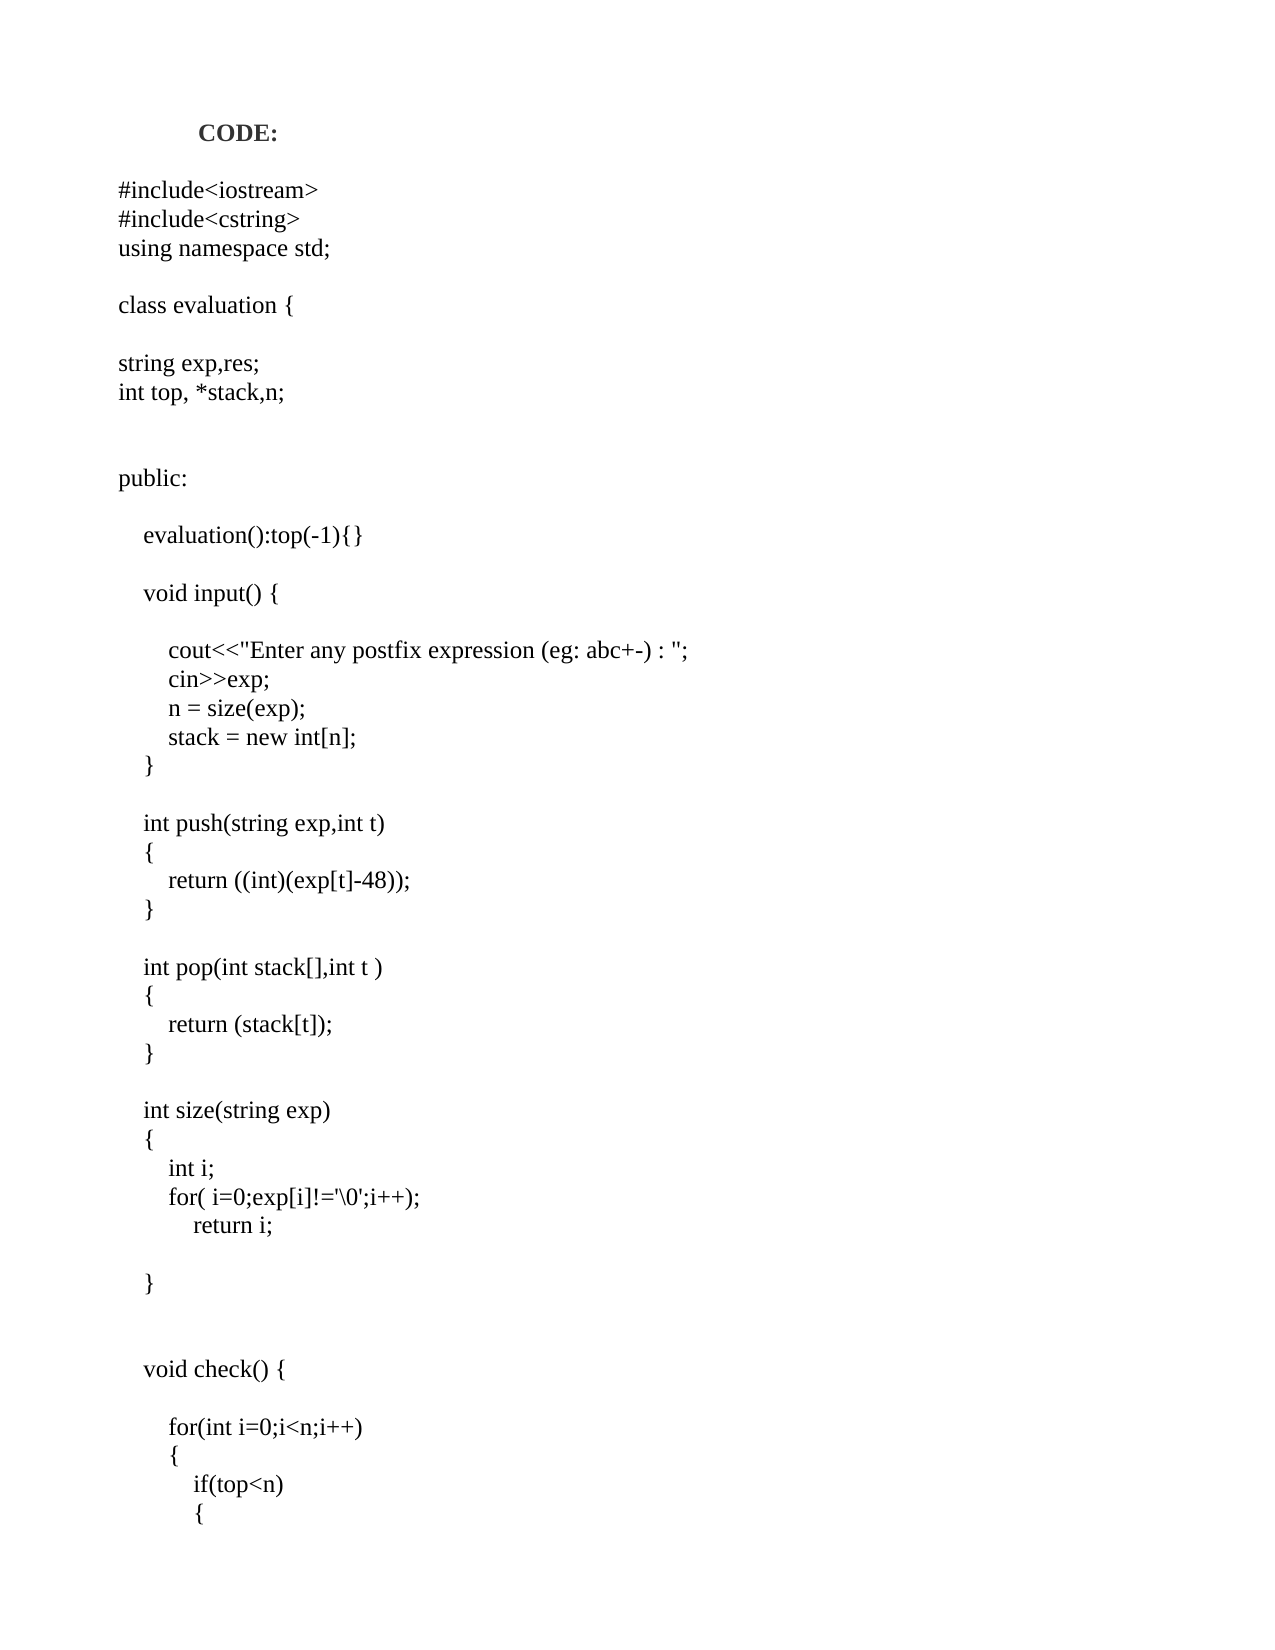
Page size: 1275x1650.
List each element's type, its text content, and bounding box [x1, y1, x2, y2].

list CODE: [140, 118, 1157, 147]
text #include<cstring> [118, 204, 1157, 233]
text { [118, 837, 1157, 866]
text void input() { [118, 578, 1157, 607]
text public: [118, 463, 1157, 492]
text string exp,res; [118, 348, 1157, 377]
text { [118, 1498, 1157, 1527]
text int top, *stack,n; [118, 377, 1157, 406]
text void check() { [118, 1354, 1157, 1383]
text for(int i=0;i<n;i++) [118, 1412, 1157, 1441]
text cout<<"Enter any postfix expression (eg: abc+-) : "; [118, 636, 1157, 664]
text { [118, 1441, 1157, 1469]
text } [118, 894, 1157, 923]
text return ((int)(exp[t]-48)); [118, 866, 1157, 894]
text stack = new int[n]; [118, 722, 1157, 751]
text class evaluation { [118, 291, 1157, 319]
text int push(string exp,int t) [118, 808, 1157, 837]
text } [118, 1268, 1157, 1297]
text n = size(exp); [118, 693, 1157, 722]
text for( i=0;exp[i]!='\0';i++); [118, 1182, 1157, 1211]
text cin>>exp; [118, 664, 1157, 693]
text return i; [118, 1211, 1157, 1239]
text int i; [118, 1153, 1157, 1182]
text if(top<n) [118, 1469, 1157, 1498]
text } [118, 751, 1157, 779]
text { [118, 1124, 1157, 1153]
text { [118, 981, 1157, 1009]
text } [118, 1038, 1157, 1067]
text int size(string exp) [118, 1096, 1157, 1124]
text using namespace std; [118, 233, 1157, 262]
text int pop(int stack[],int t ) [118, 952, 1157, 981]
text return (stack[t]); [118, 1009, 1157, 1038]
text evaluation():top(-1){} [118, 521, 1157, 549]
text #include<iostream> [118, 176, 1157, 204]
